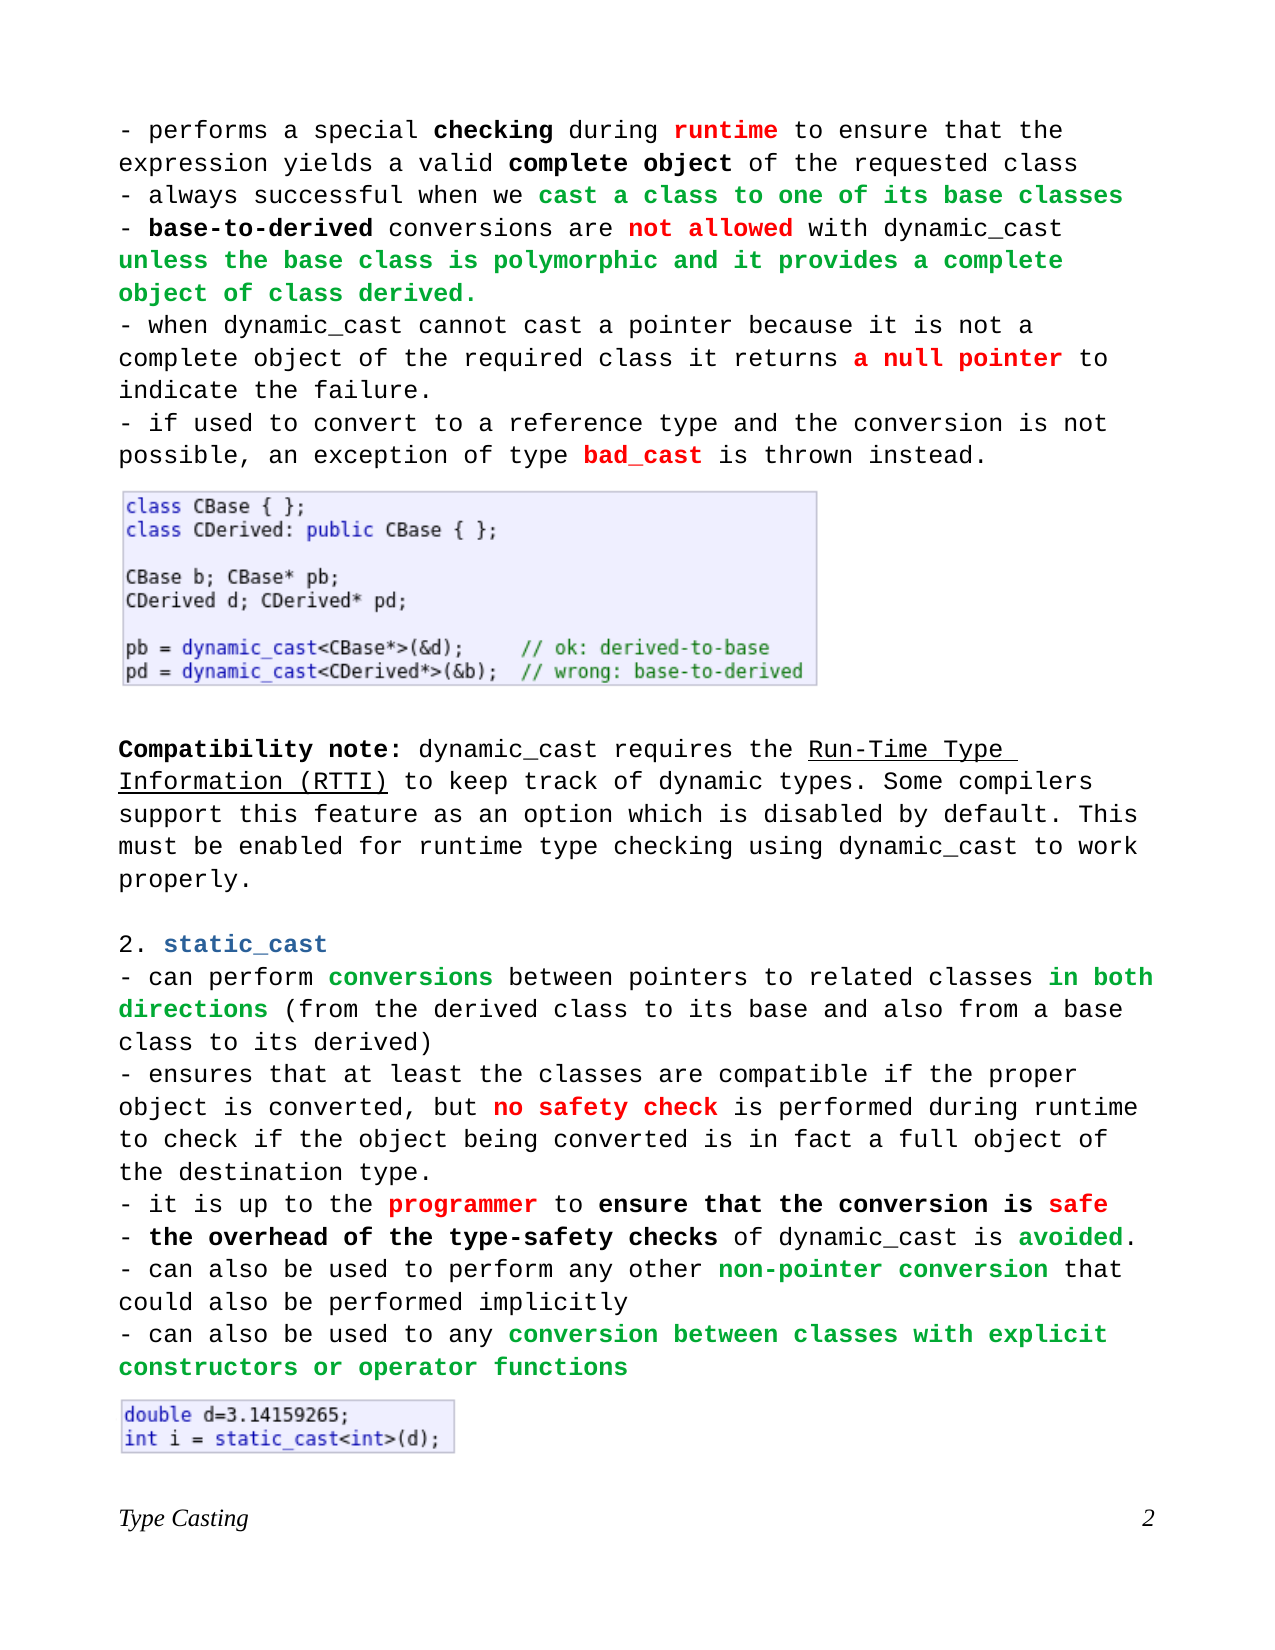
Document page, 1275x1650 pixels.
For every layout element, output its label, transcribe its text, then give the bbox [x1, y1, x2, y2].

text Compatibility note: dynamic_cast requires the Run-Time Type Information (RTTI) to keep track of dynamic types. Some compilers support this feature as an option which is disabled by default. This must be enabled for runtime type checking using dynamic_cast to work properly. [118, 736, 1157, 895]
text - can also be used to perform any other non-pointer conversion that could also be performed implicitly [118, 1257, 1157, 1317]
text - base-to-derived conversions are not allowed with dynamic_cast unless the base class is polymorphic and it provides a complete object of class derived. [118, 216, 1157, 309]
text 2. static_cast [118, 932, 1157, 960]
text - when dynamic_cast cannot cast a pointer because it is not a complete object of the required class it returns a null pointer to indicate the failure. [118, 313, 1157, 406]
text - if used to convert to a reference type and the conversion is not possible, an exception of type bad_cast is thrown instead. [118, 411, 1157, 471]
text - ensures that at least the classes are compatible if the proper object is converted, but no safety check is performed during runtime to check if the object being converted is in fact a full object of the destination type. [118, 1062, 1157, 1187]
text - performs a special checking during runtime to ensure that the expression yields a valid complete object of the requested class [118, 118, 1157, 179]
text - the overhead of the type-safety checks of dynamic_cast is avoided. [118, 1224, 1157, 1252]
text - can perform conversions between pointers to related classes in both directions (from the derived class to its base and also from a base class to its derived) [118, 964, 1157, 1057]
text - always successful when we cast a class to one of its base classes [118, 183, 1157, 211]
picture [118, 486, 824, 694]
text - it is up to the programmer to ensure that the conversion is safe [118, 1192, 1157, 1220]
text - can also be used to any conversion between classes with explicit constructors or operator functions [118, 1322, 1157, 1382]
picture [115, 1395, 460, 1460]
